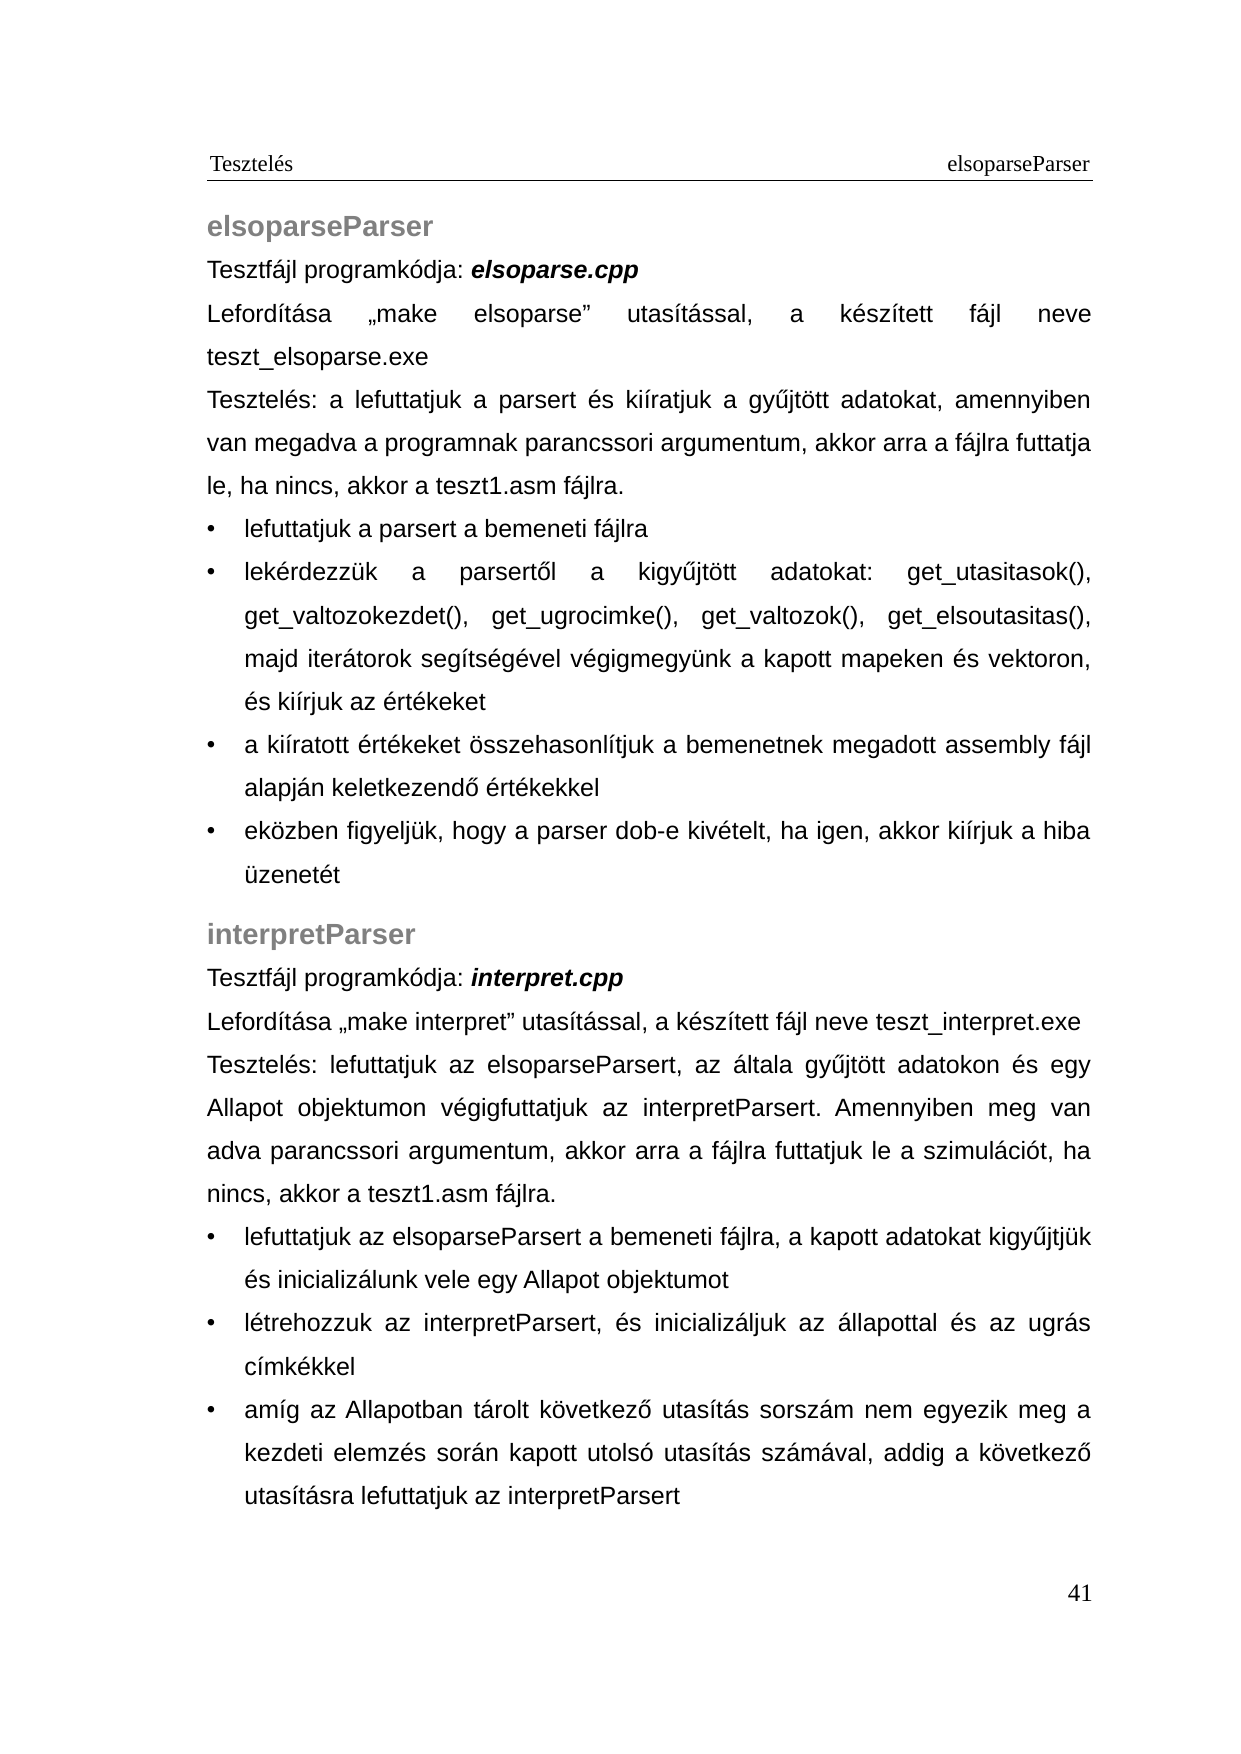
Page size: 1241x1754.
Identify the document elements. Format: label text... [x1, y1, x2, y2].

list eközben figyeljük, hogy a parser dob-e kivételt, ha igen, akkor kiírjuk a hiba üzenetét [207, 816, 1093, 888]
subtitle interpretParser [207, 917, 1093, 951]
list lefuttatjuk az elsoparseParsert a bemeneti fájlra, a kapott adatokat kigyűjtjük és inicializálunk vele egy Allapot objektumot [207, 1222, 1093, 1294]
list a kiíratott értékeket összehasonlítjuk a bemenetnek megadott assembly fájl alapján keletkezendő értékekkel [207, 730, 1093, 802]
text Lefordítása „make elsoparse” utasítással, a készített fájl neve teszt_elsoparse.exe [207, 298, 1093, 370]
list lefuttatjuk a parsert a bemeneti fájlra [207, 514, 1093, 543]
text Lefordítása „make interpret” utasítással, a készített fájl neve teszt_interpret.exe [207, 1006, 1093, 1035]
list létrehozzuk az interpretParsert, és inicializáljuk az állapottal és az ugrás címkékkel [207, 1308, 1093, 1380]
text Tesztelés: lefuttatjuk az elsoparseParsert, az általa gyűjtött adatokon és egy Allapot objektumon végigfuttatjuk az interpretParsert. Amennyiben meg van adva parancssori argumentum, akkor arra a fájlra futtatjuk le a szimulációt, ha nincs, akkor a teszt1.asm fájlra. [207, 1049, 1093, 1208]
subtitle elsoparseParser [207, 209, 1093, 243]
text Tesztelés: a lefuttatjuk a parsert és kiíratjuk a gyűjtött adatokat, amennyiben van megadva a programnak parancssori argumentum, akkor arra a fájlra futtatja le, ha nincs, akkor a teszt1.asm fájlra. [207, 385, 1093, 500]
text Tesztfájl programkódja: elsoparse.cpp [207, 255, 1093, 284]
list lekérdezzük a parsertől a kigyűjtött adatokat: get_utasitasok(), get_valtozokezdet(), get_ugrocimke(), get_valtozok(), get_elsoutasitas(), majd iterátorok segítségével végigmegyünk a kapott mapeken és vektoron, és kiírjuk az értékeket [207, 557, 1093, 716]
text Tesztfájl programkódja: interpret.cpp [207, 963, 1093, 992]
list amíg az Allapotban tárolt következő utasítás sorszám nem egyezik meg a kezdeti elemzés során kapott utolsó utasítás számával, addig a következő utasításra lefuttatjuk az interpretParsert [207, 1395, 1093, 1510]
